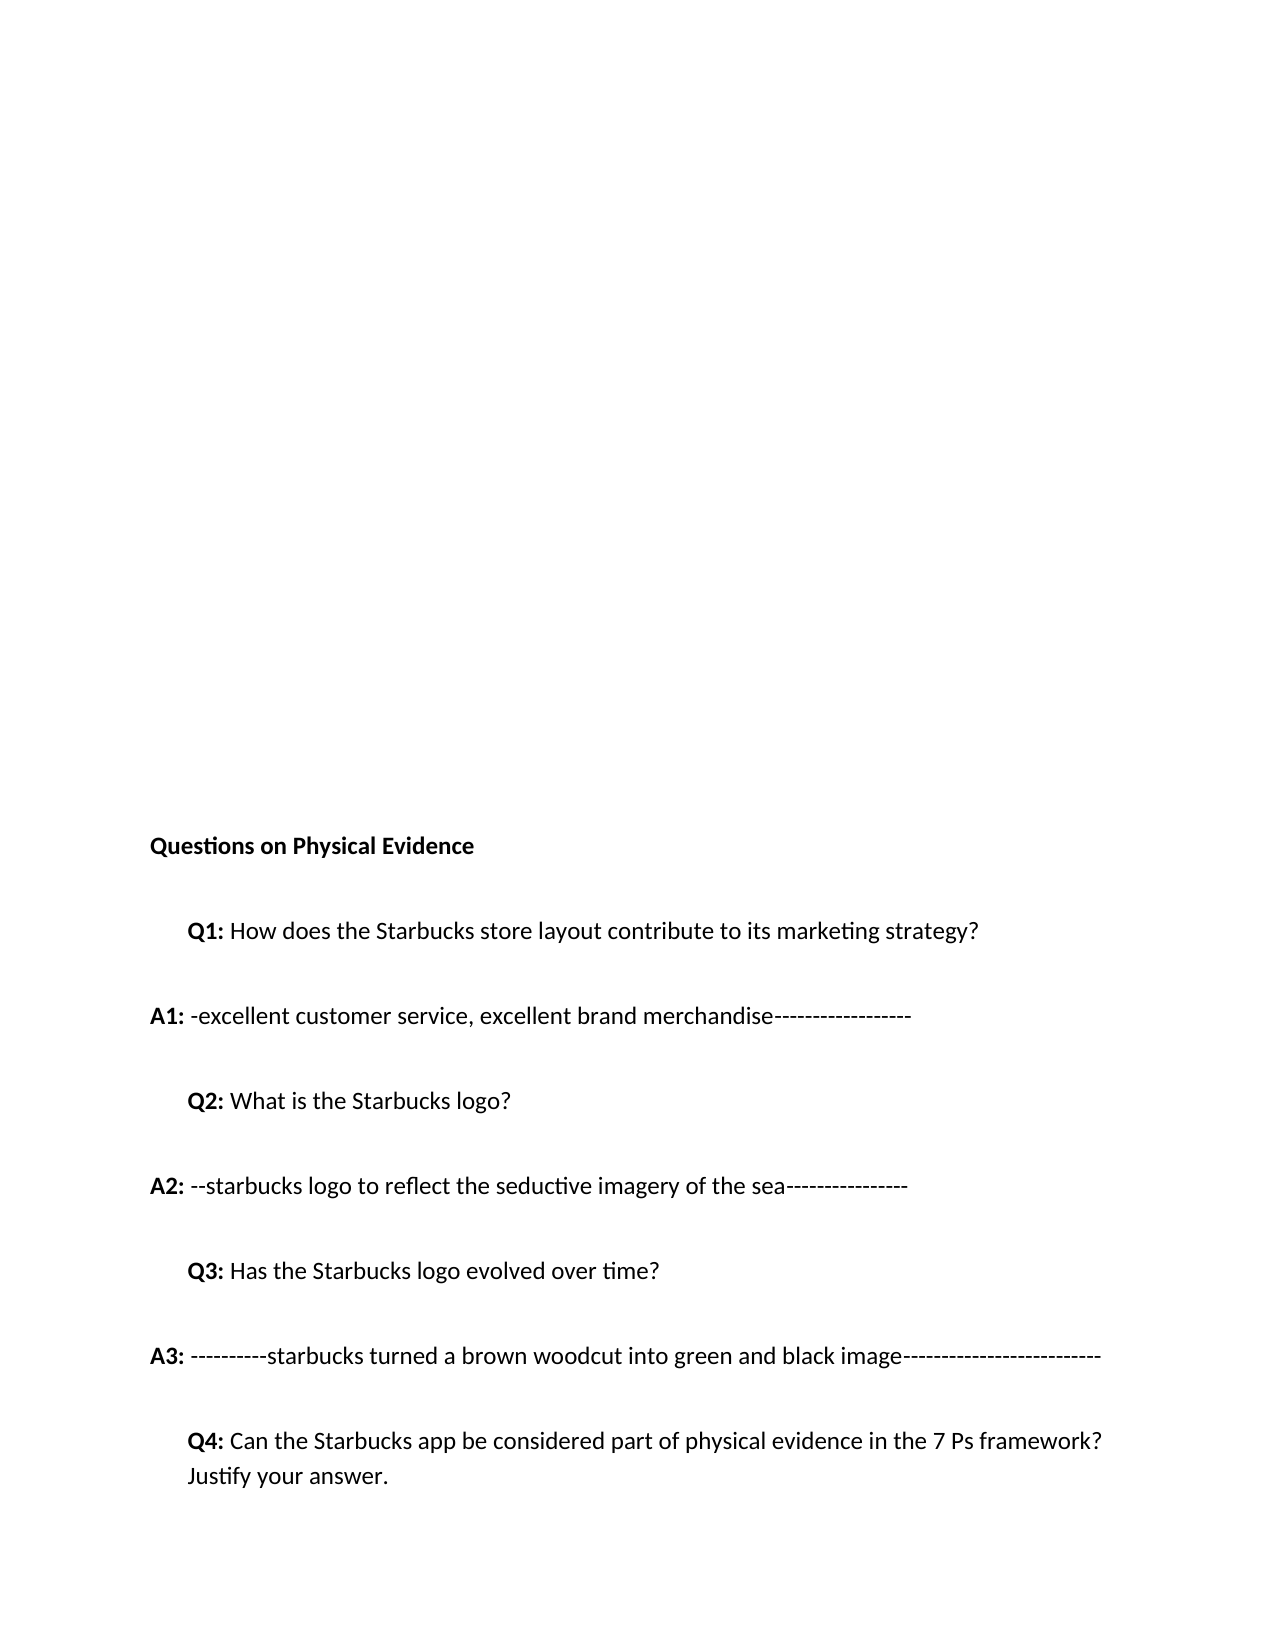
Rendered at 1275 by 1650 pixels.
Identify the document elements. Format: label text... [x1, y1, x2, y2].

text A2: --starbucks logo to reflect the seductive imagery of the sea---------------- [150, 1170, 1125, 1201]
text Q4: Can the Starbucks app be considered part of physical evidence in the 7 Ps framework? Justify your answer. [187, 1425, 1125, 1491]
text A1: -excellent customer service, excellent brand merchandise------------------ [150, 1000, 1125, 1031]
text A3: ----------starbucks turned a brown woodcut into green and black image-------------------------- [150, 1340, 1125, 1371]
text Q1: How does the Starbucks store layout contribute to its marketing strategy? [187, 915, 1125, 946]
text Q3: Has the Starbucks logo evolved over time? [187, 1255, 1125, 1286]
text Q2: What is the Starbucks logo? [187, 1085, 1125, 1116]
text Questions on Physical Evidence [150, 830, 1125, 861]
